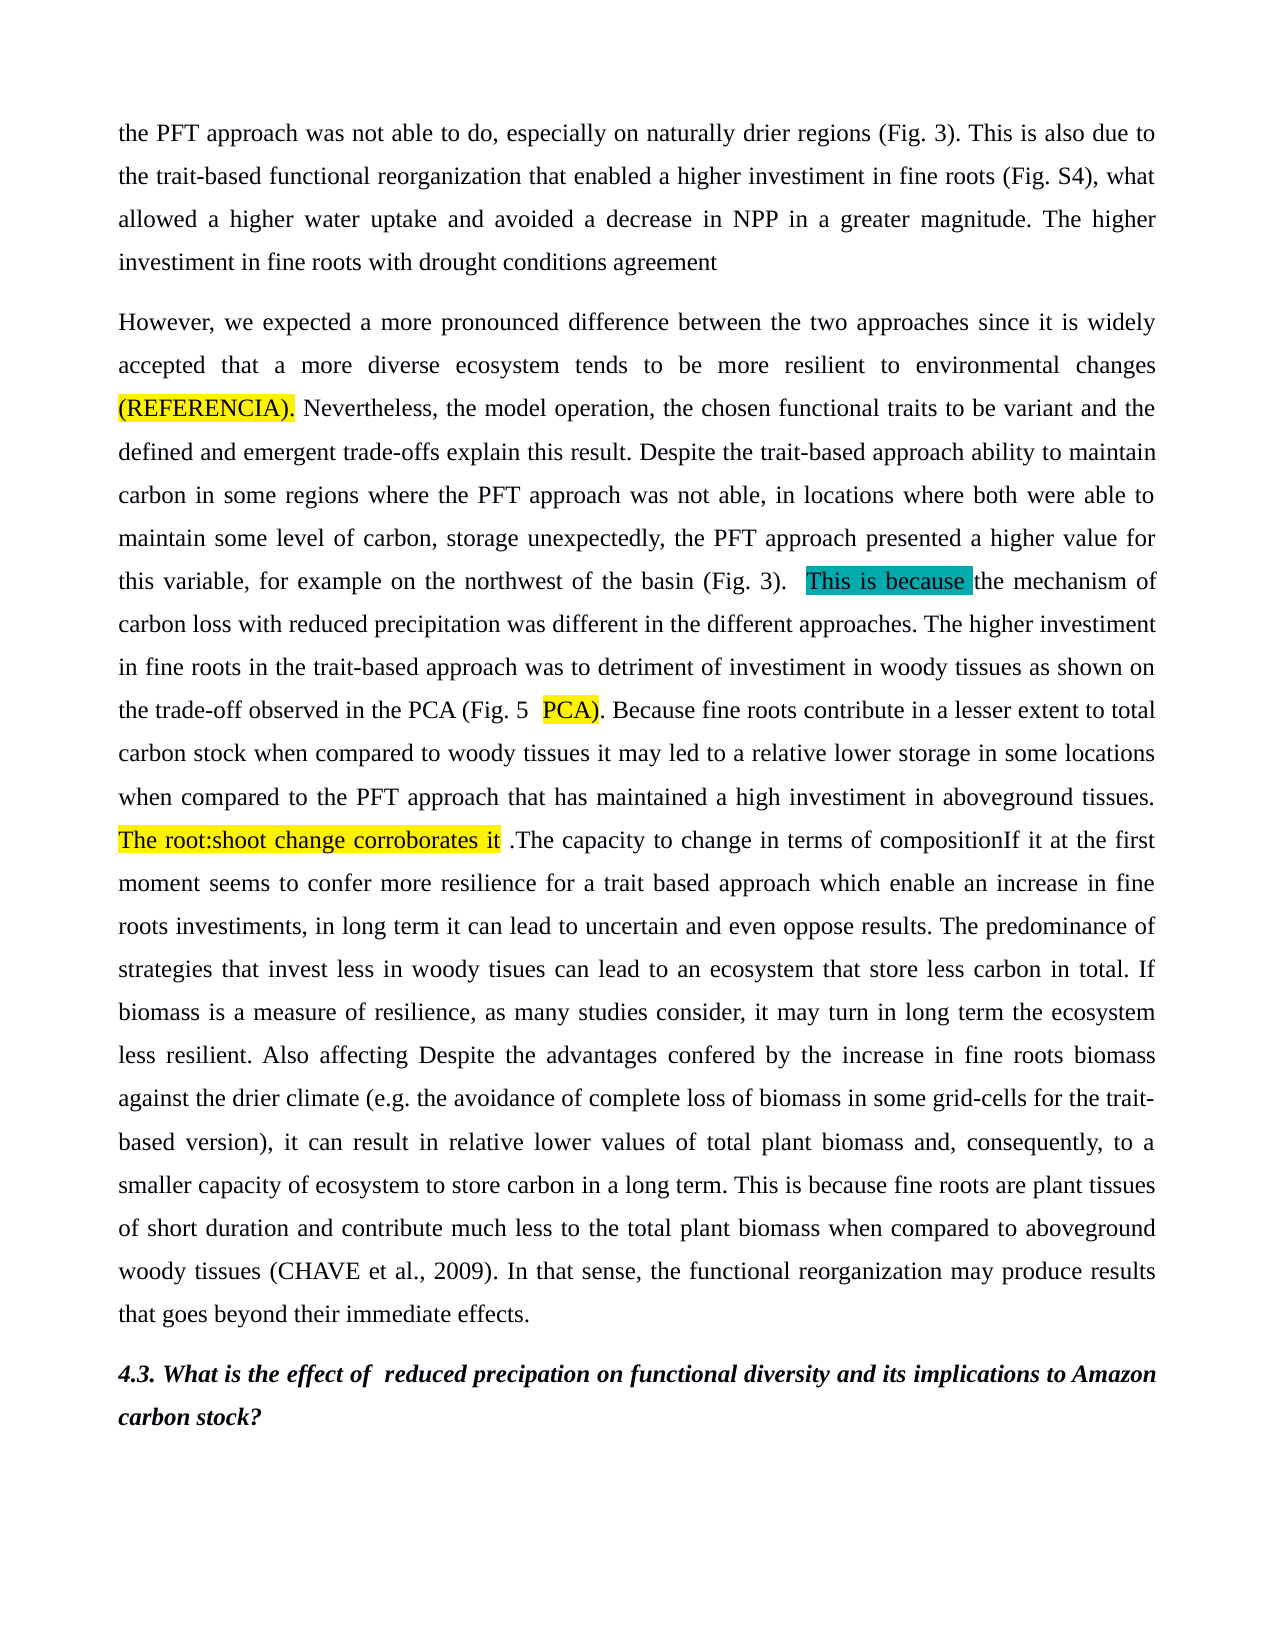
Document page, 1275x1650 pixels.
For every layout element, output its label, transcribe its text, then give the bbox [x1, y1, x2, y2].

text However, we expected a more pronounced difference between the two approaches since it is widely accepted that a more diverse ecosystem tends to be more resilient to environmental changes (REFERENCIA). Nevertheless, the model operation, the chosen functional traits to be variant and the defined and emergent trade-offs explain this result. Despite the trait-based approach ability to maintain carbon in some regions where the PFT approach was not able, in locations where both were able to maintain some level of carbon, storage unexpectedly, the PFT approach presented a higher value for this variable, for example on the northwest of the basin (Fig. 3). This is because the mechanism of carbon loss with reduced precipitation was different in the different approaches. The higher investiment in fine roots in the trait-based approach was to detriment of investiment in woody tissues as shown on the trade-off observed in the PCA (Fig. 5 PCA). Because fine roots contribute in a lesser extent to total carbon stock when compared to woody tissues it may led to a relative lower storage in some locations when compared to the PFT approach that has maintained a high investiment in aboveground tissues. The root:shoot change corroborates it .The capacity to change in terms of compositionIf it at the first moment seems to confer more resilience for a trait based approach which enable an increase in fine roots investiments, in long term it can lead to uncertain and even oppose results. The predominance of strategies that invest less in woody tisues can lead to an ecosystem that store less carbon in total. If biomass is a measure of resilience, as many studies consider, it may turn in long term the ecosystem less resilient. Also affecting Despite the advantages confered by the increase in fine roots biomass against the drier climate (e.g. the avoidance of complete loss of biomass in some grid-cells for the trait-based version), it can result in relative lower values of total plant biomass and, consequently, to a smaller capacity of ecosystem to store carbon in a long term. This is because fine roots are plant tissues of short duration and contribute much less to the total plant biomass when compared to aboveground woody tissues (CHAVE et al., 2009)⁠. In that sense, the functional reorganization may produce results that goes beyond their immediate effects. [118, 307, 1157, 1328]
text 4.3. What is the effect of reduced precipation on functional diversity and its implications to Amazon carbon stock? [118, 1359, 1157, 1431]
text the PFT approach was not able to do, especially on naturally drier regions (Fig. 3). This is also due to the trait-based functional reorganization that enabled a higher investiment in fine roots (Fig. S4), what allowed a higher water uptake and avoided a decrease in NPP in a greater magnitude. The higher investiment in fine roots with drought conditions agreement [118, 118, 1157, 276]
